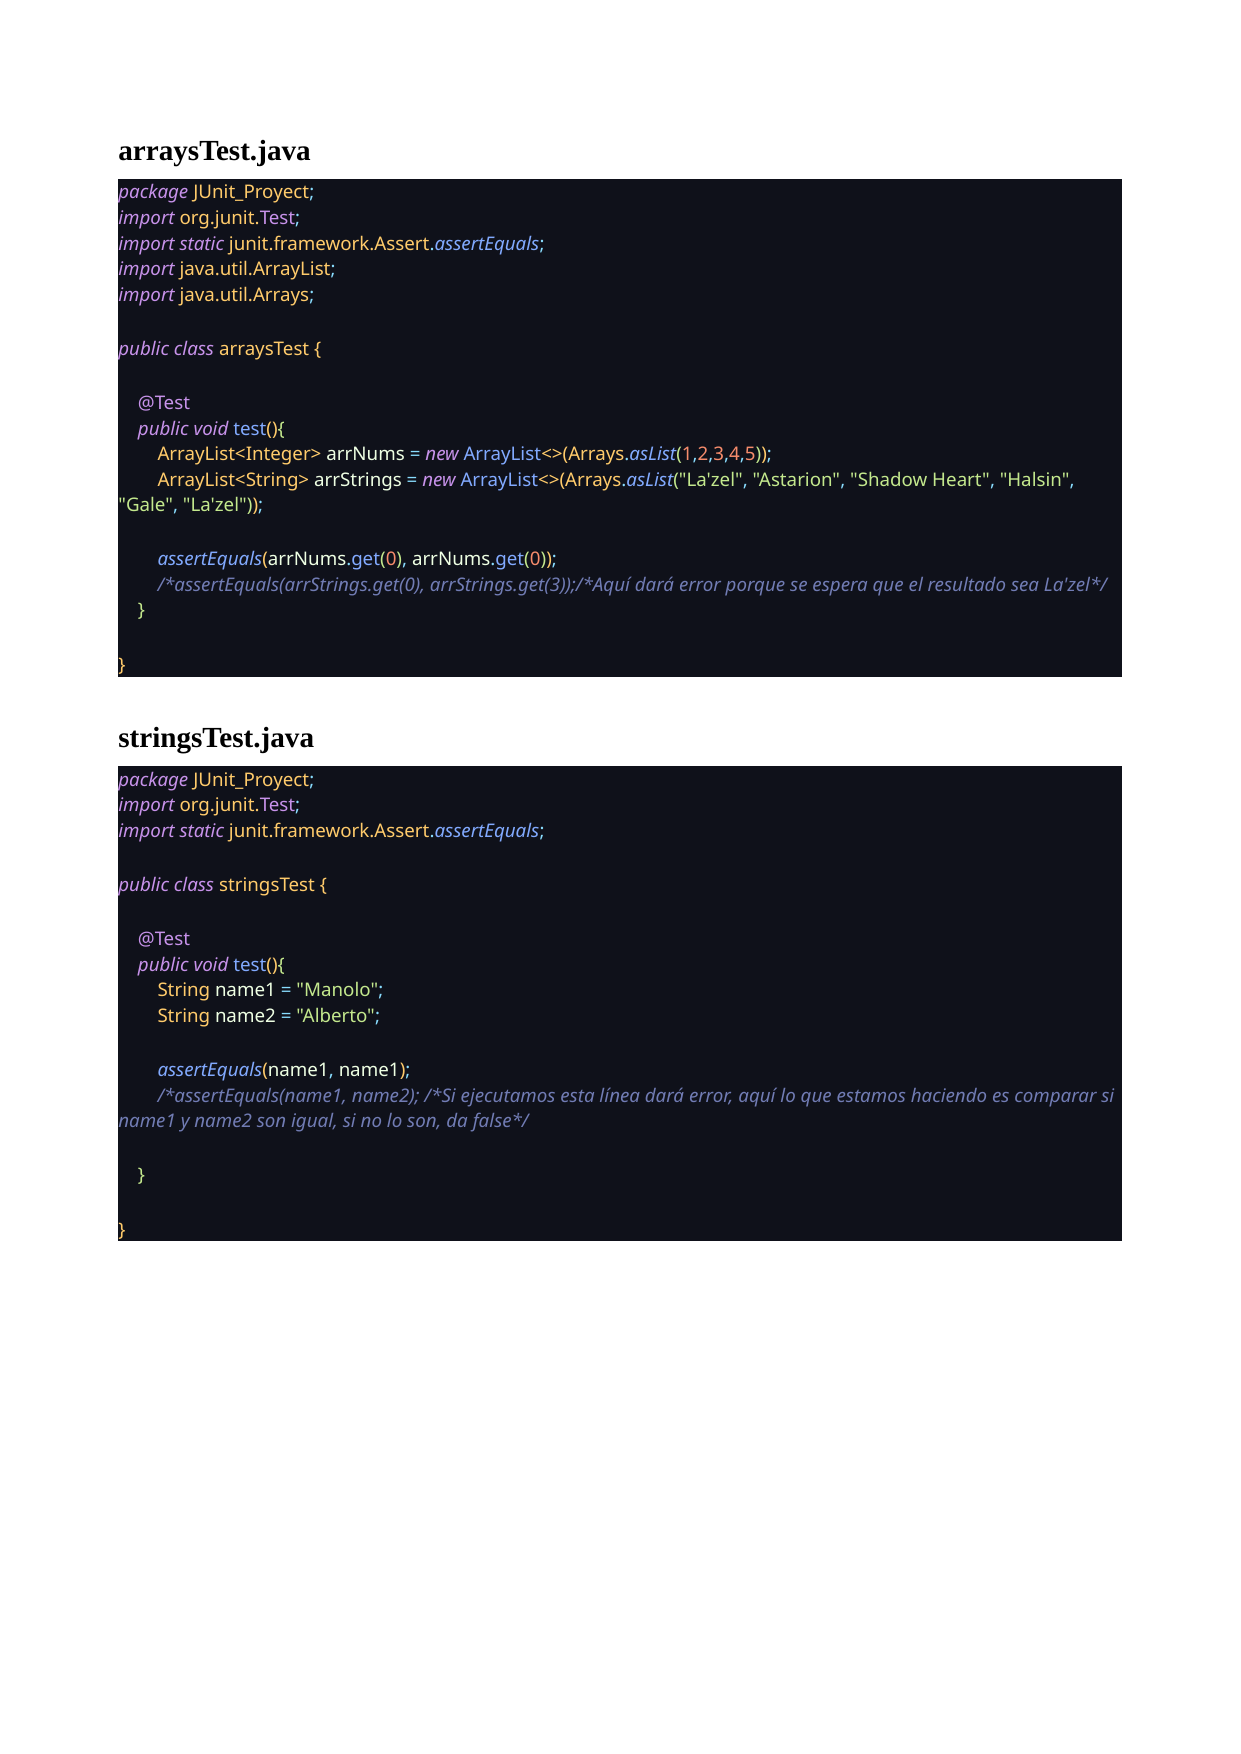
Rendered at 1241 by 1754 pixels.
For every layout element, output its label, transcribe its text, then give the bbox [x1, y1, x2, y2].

subtitle arraysTest.java [118, 133, 1122, 166]
subtitle stringsTest.java [118, 720, 1122, 753]
text package JUnit_Proyect; import org.junit.Test; import static junit.framework.Assert.assertEquals; import java.util.ArrayList; import java.util.Arrays; public class arraysTest { @Test public void test(){ ArrayList<Integer> arrNums = new ArrayList<>(Arrays.asList(1,2,3,4,5)); ArrayList<String> arrStrings = new ArrayList<>(Arrays.asList("La'zel", "Astarion", "Shadow Heart", "Halsin", "Gale", "La'zel")); assertEquals(arrNums.get(0), arrNums.get(0)); /*assertEquals(arrStrings.get(0), arrStrings.get(3));/*Aquí dará error porque se espera que el resultado sea La'zel*/ } } [118, 179, 1122, 677]
text package JUnit_Proyect; import org.junit.Test; import static junit.framework.Assert.assertEquals; public class stringsTest { @Test public void test(){ String name1 = "Manolo"; String name2 = "Alberto"; assertEquals(name1, name1); /*assertEquals(name1, name2); /*Si ejecutamos esta línea dará error, aquí lo que estamos haciendo es comparar si name1 y name2 son igual, si no lo son, da false*/ } } [118, 766, 1122, 1241]
